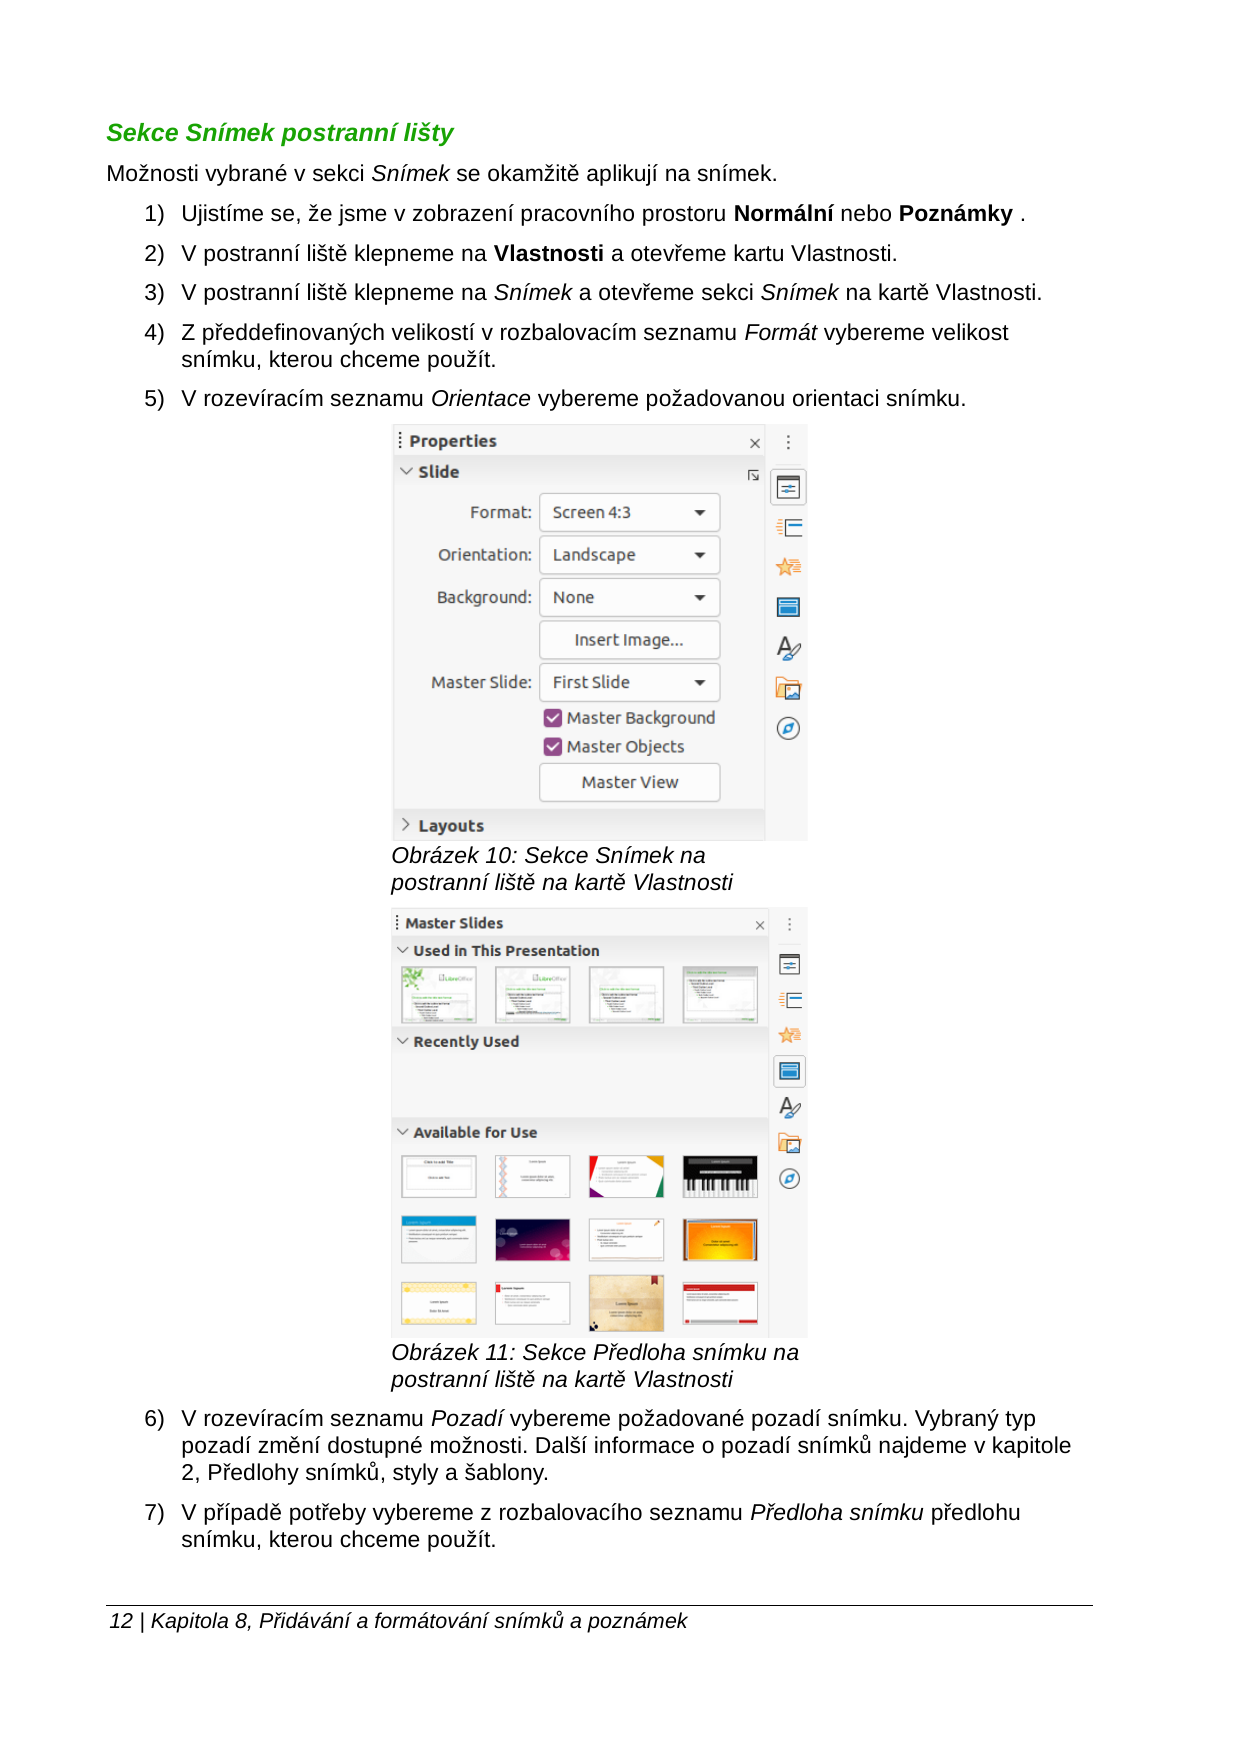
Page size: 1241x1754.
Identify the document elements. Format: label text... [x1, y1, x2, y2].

text Obrázek 11: Sekce Předloha snímku na postranní liště na kartě Vlastnosti [391, 1338, 808, 1392]
text Možnosti vybrané v sekci Snímek se okamžitě aplikují na snímek. [106, 160, 1093, 187]
picture [391, 424, 808, 841]
list V postranní liště klepneme na Vlastnosti a otevřeme kartu Vlastnosti. [164, 239, 1093, 266]
text Obrázek 10: Sekce Snímek na postranní liště na kartě Vlastnosti [391, 841, 808, 895]
list V rozevíracím seznamu Pozadí vybereme požadované pozadí snímku. Vybraný typ pozadí změní dostupné možnosti. Další informace o pozadí snímků najdeme v kapitole 2, Předlohy snímků, styly a šablony. [164, 1404, 1093, 1486]
list Z předdefinovaných velikostí v rozbalovacím seznamu Formát vybereme velikost snímku, kterou chceme použít. [164, 318, 1093, 372]
list V postranní liště klepneme na Snímek a otevřeme sekci Snímek na kartě Vlastnosti. [164, 278, 1093, 306]
picture [391, 907, 808, 1338]
subtitle Sekce Snímek postranní lišty [106, 118, 1093, 147]
list Ujistíme se, že jsme v zobrazení pracovního prostoru Normální nebo Poznámky . [164, 199, 1093, 226]
list V případě potřeby vybereme z rozbalovacího seznamu Předloha snímku předlohu snímku, kterou chceme použít. [164, 1498, 1093, 1552]
list V rozevíracím seznamu Orientace vybereme požadovanou orientaci snímku. [164, 385, 1093, 412]
